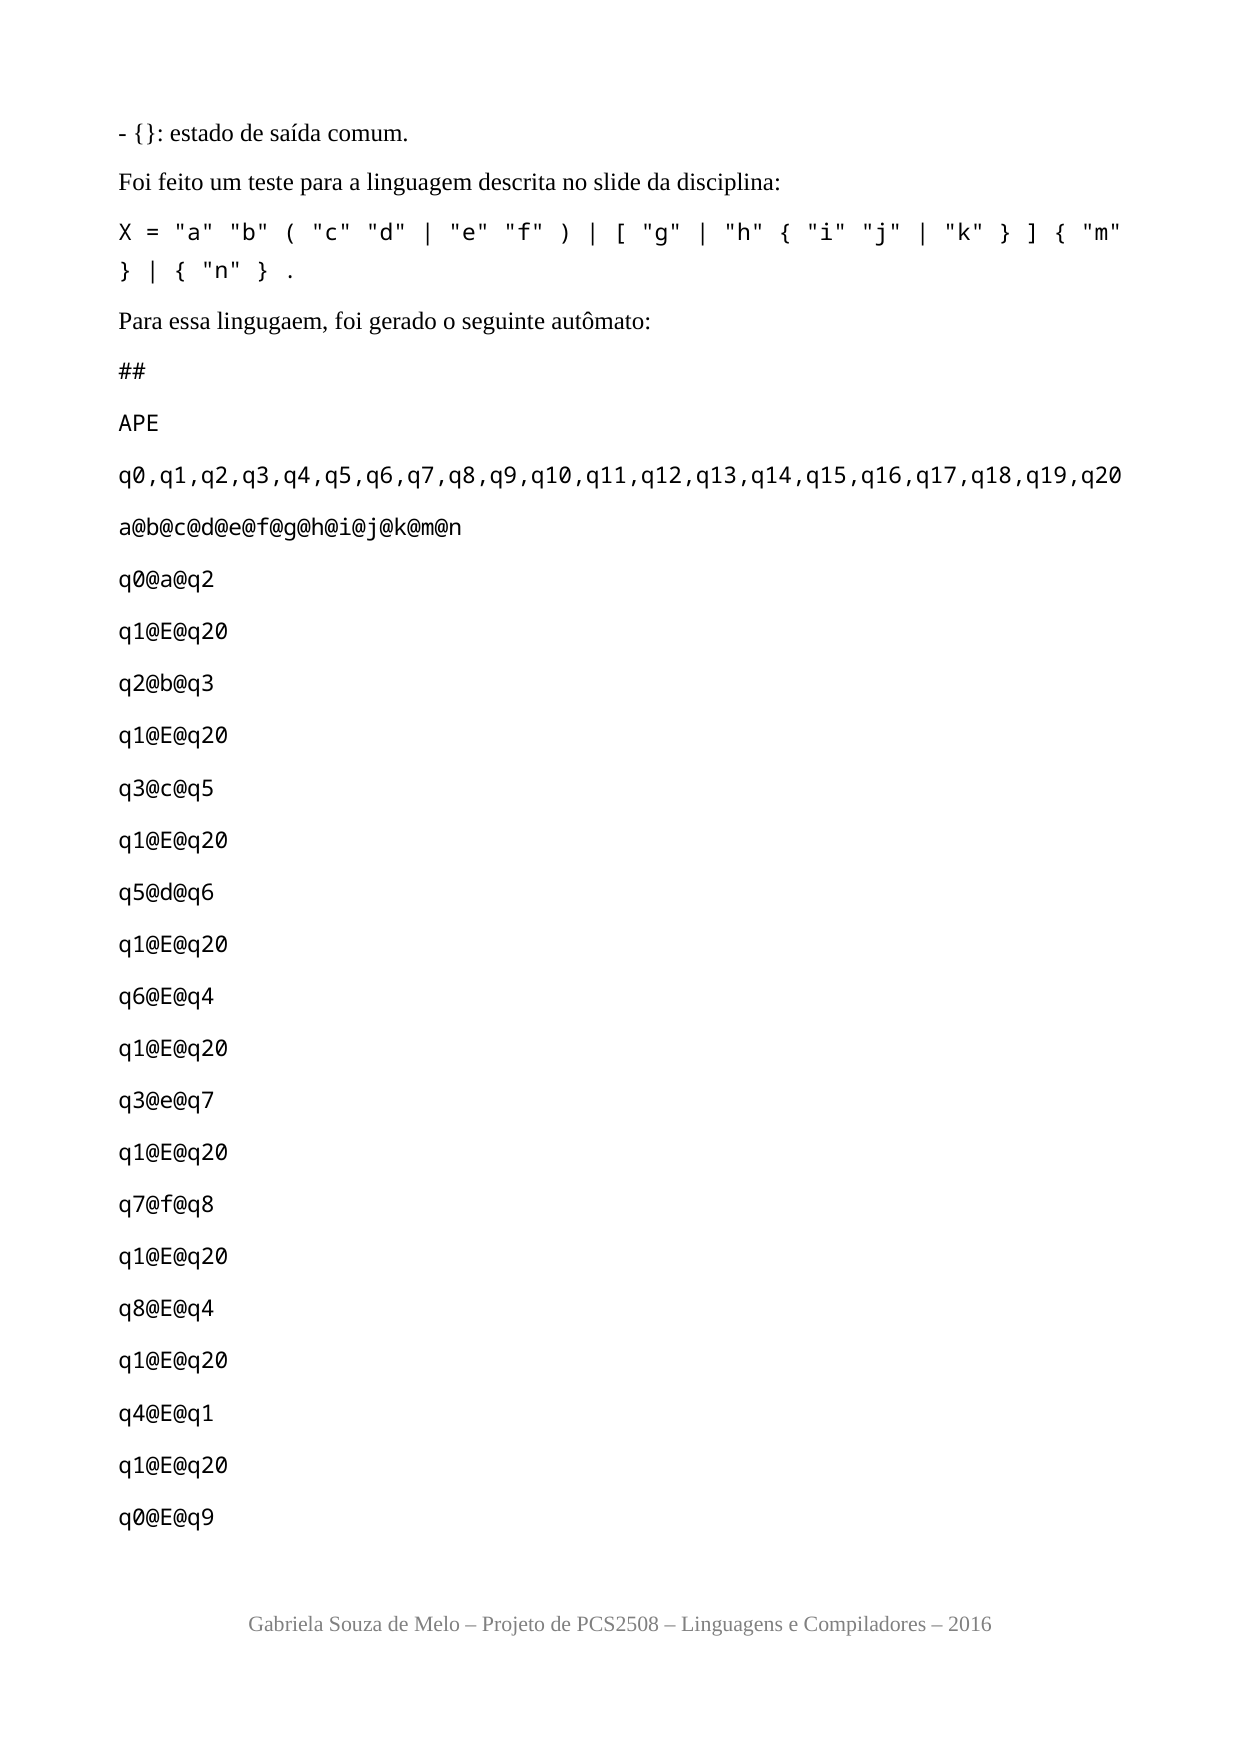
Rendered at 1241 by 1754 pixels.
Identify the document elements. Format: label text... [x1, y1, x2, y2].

text q1@E@q20 [118, 1032, 1122, 1063]
text q3@e@q7 [118, 1084, 1122, 1115]
text APE [118, 407, 1122, 438]
text Foi feito um teste para a linguagem descrita no slide da disciplina: [118, 167, 1122, 196]
text ## [118, 355, 1122, 386]
text q0@E@q9 [118, 1501, 1122, 1532]
text q2@b@q3 [118, 667, 1122, 699]
text q1@E@q20 [118, 1240, 1122, 1272]
text q1@E@q20 [118, 928, 1122, 959]
text q1@E@q20 [118, 1136, 1122, 1167]
text q1@E@q20 [118, 615, 1122, 647]
text q1@E@q20 [118, 1449, 1122, 1480]
text q0,q1,q2,q3,q4,q5,q6,q7,q8,q9,q10,q11,q12,q13,q14,q15,q16,q17,q18,q19,q20 [118, 459, 1122, 490]
text a@b@c@d@e@f@g@h@i@j@k@m@n [118, 511, 1122, 542]
text q3@c@q5 [118, 772, 1122, 803]
text q6@E@q4 [118, 980, 1122, 1011]
text Para essa lingugaem, foi gerado o seguinte autômato: [118, 306, 1122, 334]
text q1@E@q20 [118, 719, 1122, 751]
text - {}: estado de saída comum. [118, 118, 1122, 147]
text q8@E@q4 [118, 1292, 1122, 1324]
text q0@a@q2 [118, 563, 1122, 594]
text q1@E@q20 [118, 1344, 1122, 1376]
text q7@f@q8 [118, 1188, 1122, 1219]
text X = "a" "b" ( "c" "d" | "e" "f" ) | [ "g" | "h" { "i" "j" | "k" } ] { "m" } | { "n" } . [118, 216, 1122, 285]
text q4@E@q1 [118, 1397, 1122, 1428]
text q1@E@q20 [118, 824, 1122, 855]
text q5@d@q6 [118, 876, 1122, 907]
